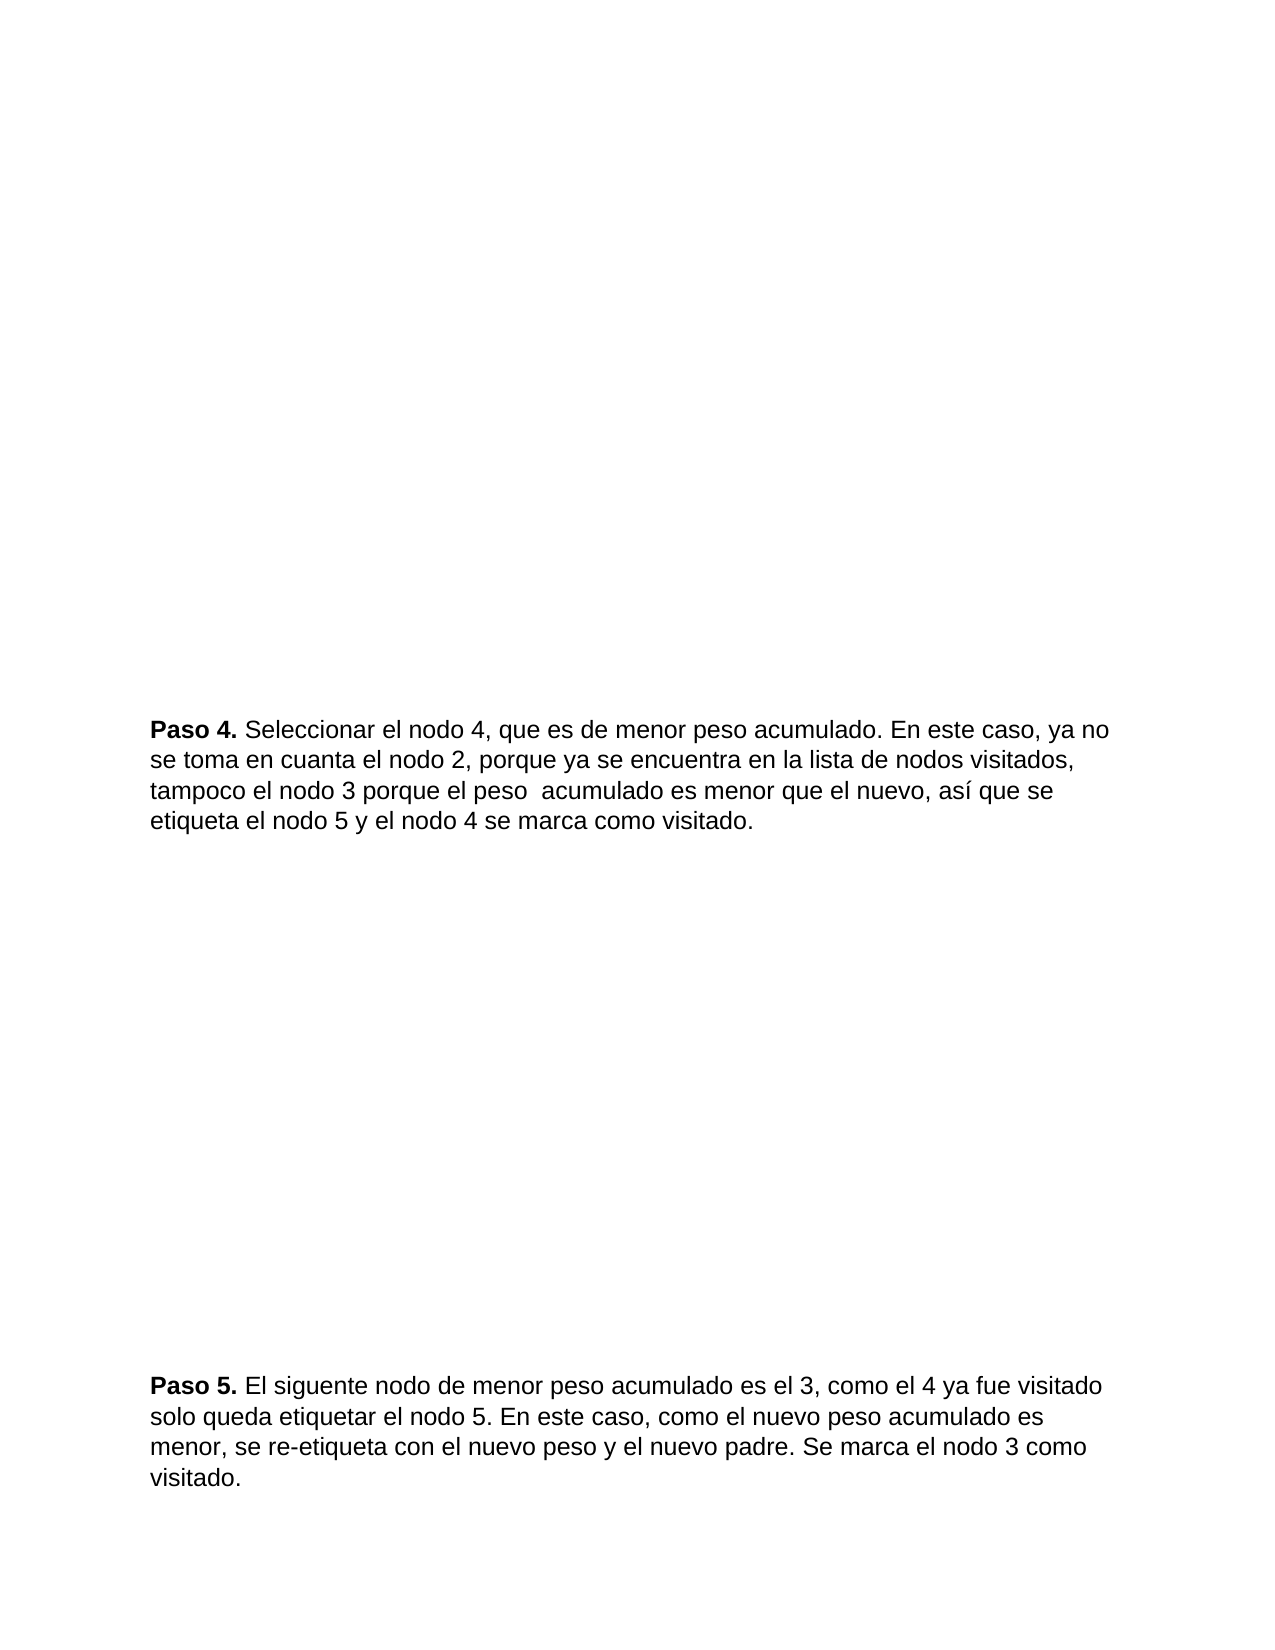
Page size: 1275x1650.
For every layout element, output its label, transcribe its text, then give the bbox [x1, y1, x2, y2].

text Paso 5. El siguente nodo de menor peso acumulado es el 3, como el 4 ya fue visitado solo queda etiquetar el nodo 5. En este caso, como el nuevo peso acumulado es menor, se re-etiqueta con el nuevo peso y el nuevo padre. Se marca el nodo 3 como visitado. [150, 1371, 1125, 1491]
text Paso 4. Seleccionar el nodo 4, que es de menor peso acumulado. En este caso, ya no se toma en cuanta el nodo 2, porque ya se encuentra en la lista de nodos visitados, tampoco el nodo 3 porque el peso acumulado es menor que el nuevo, así que se etiqueta el nodo 5 y el nodo 4 se marca como visitado. [150, 715, 1125, 835]
